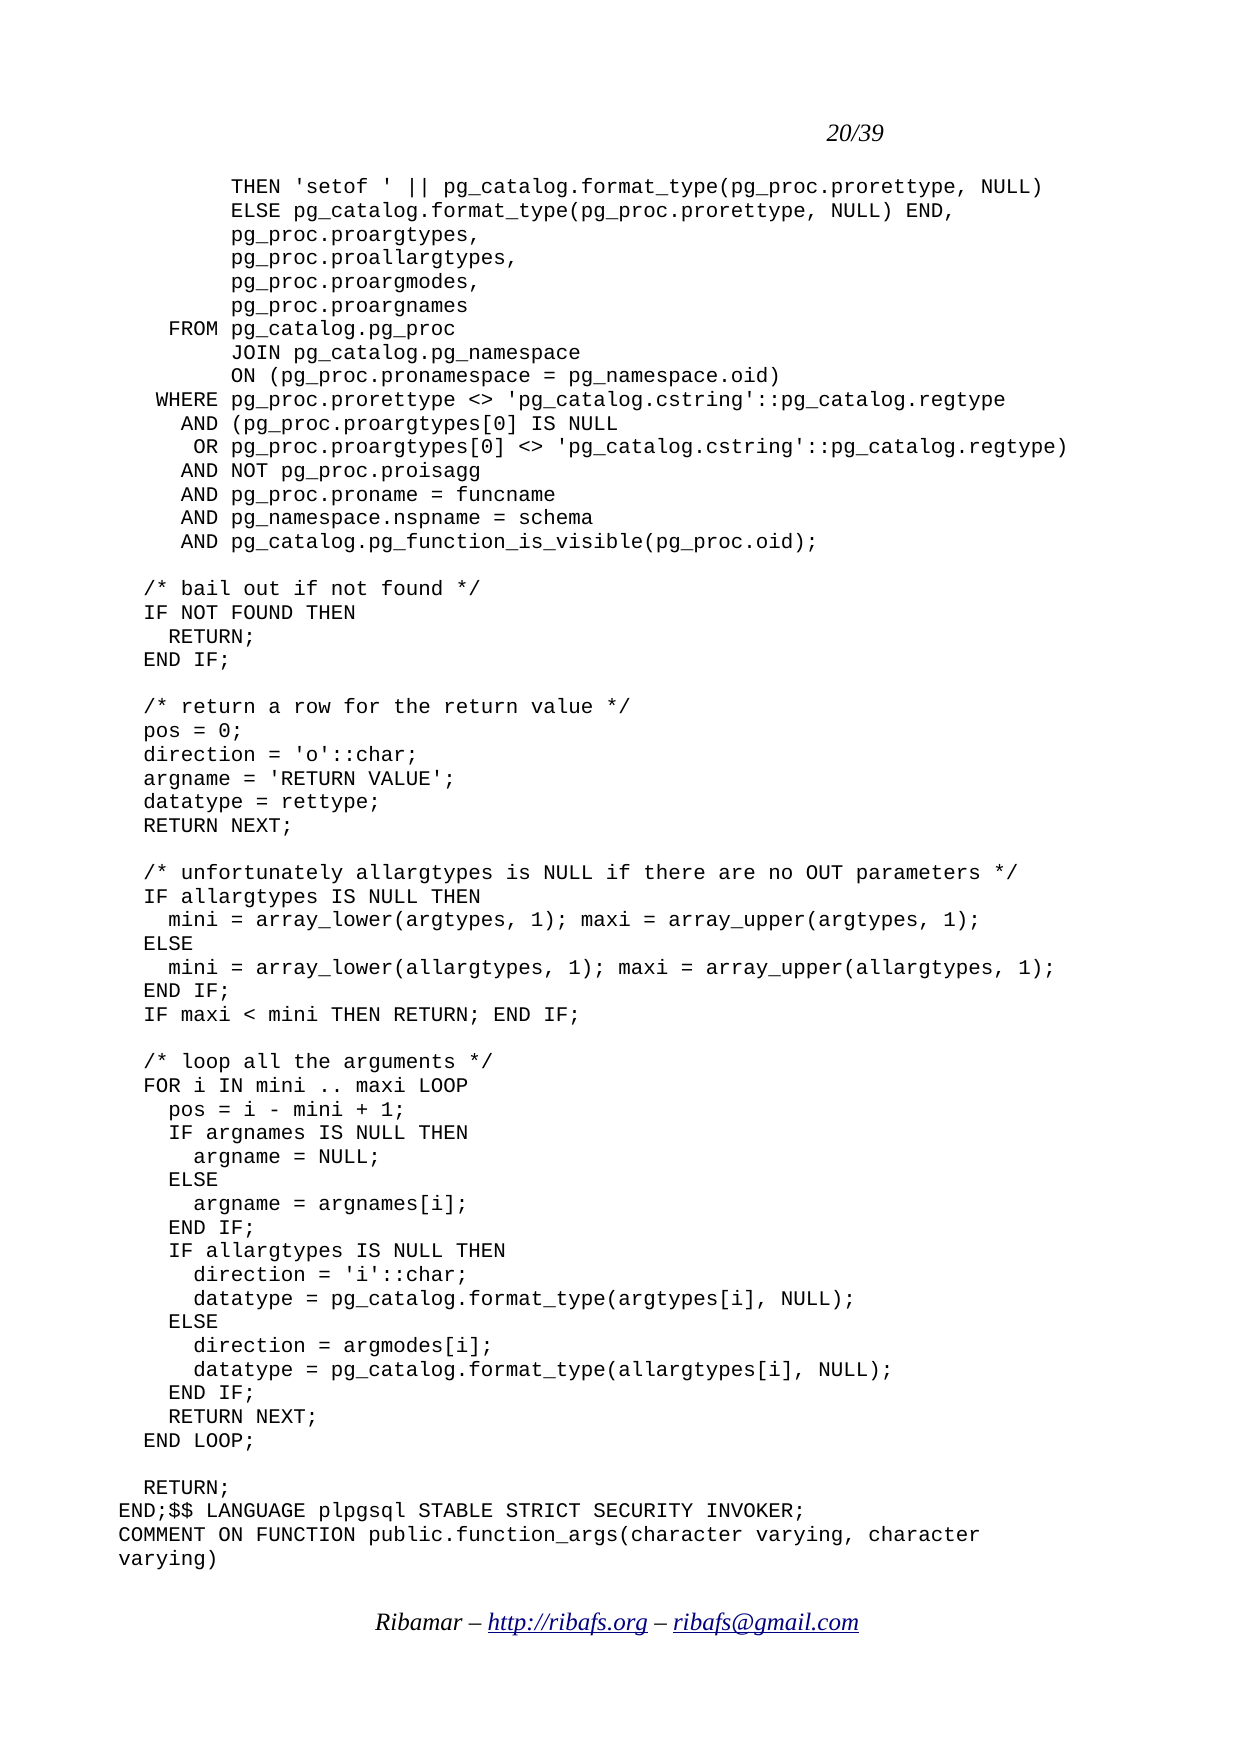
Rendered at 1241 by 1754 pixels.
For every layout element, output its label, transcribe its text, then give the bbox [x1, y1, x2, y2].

text AND pg_catalog.pg_function_is_visible(pg_proc.oid); [118, 531, 1122, 555]
text AND pg_proc.proname = funcname [118, 484, 1122, 507]
text /* unfortunately allargtypes is NULL if there are no OUT parameters */ [118, 862, 1122, 886]
text pg_proc.proargmodes, [118, 271, 1122, 294]
text RETURN; [118, 1477, 1122, 1501]
text /* return a row for the return value */ [118, 697, 1122, 720]
text ELSE [118, 933, 1122, 957]
text WHERE pg_proc.prorettype <> 'pg_catalog.cstring'::pg_catalog.regtype [118, 389, 1122, 413]
text pg_proc.proargnames [118, 294, 1122, 318]
text END IF; [118, 980, 1122, 1004]
text AND (pg_proc.proargtypes[0] IS NULL [118, 413, 1122, 436]
text pos = 0; [118, 720, 1122, 744]
text END IF; [118, 1217, 1122, 1240]
text /* bail out if not found */ [118, 578, 1122, 602]
text argname = 'RETURN VALUE'; [118, 767, 1122, 791]
text ON (pg_proc.pronamespace = pg_namespace.oid) [118, 366, 1122, 389]
text direction = argmodes[i]; [118, 1335, 1122, 1359]
text argname = NULL; [118, 1146, 1122, 1169]
text pg_proc.proallargtypes, [118, 247, 1122, 271]
text datatype = pg_catalog.format_type(allargtypes[i], NULL); [118, 1359, 1122, 1382]
text END IF; [118, 649, 1122, 673]
text datatype = rettype; [118, 791, 1122, 815]
text /* loop all the arguments */ [118, 1051, 1122, 1075]
text END IF; [118, 1382, 1122, 1406]
text IF argnames IS NULL THEN [118, 1122, 1122, 1146]
text mini = array_lower(allargtypes, 1); maxi = array_upper(allargtypes, 1); [118, 957, 1122, 980]
text FOR i IN mini .. maxi LOOP [118, 1075, 1122, 1098]
text AND pg_namespace.nspname = schema [118, 507, 1122, 531]
text RETURN NEXT; [118, 1406, 1122, 1429]
text COMMENT ON FUNCTION public.function_args(character varying, character [118, 1524, 1122, 1548]
text varying) [118, 1548, 1122, 1571]
text direction = 'i'::char; [118, 1264, 1122, 1288]
text THEN 'setof ' || pg_catalog.format_type(pg_proc.prorettype, NULL) [118, 176, 1122, 200]
text END LOOP; [118, 1429, 1122, 1453]
text FROM pg_catalog.pg_proc [118, 318, 1122, 342]
text OR pg_proc.proargtypes[0] <> 'pg_catalog.cstring'::pg_catalog.regtype) [118, 436, 1122, 460]
text argname = argnames[i]; [118, 1193, 1122, 1217]
text RETURN; [118, 626, 1122, 649]
text mini = array_lower(argtypes, 1); maxi = array_upper(argtypes, 1); [118, 909, 1122, 933]
text datatype = pg_catalog.format_type(argtypes[i], NULL); [118, 1288, 1122, 1311]
text IF allargtypes IS NULL THEN [118, 886, 1122, 909]
text ELSE pg_catalog.format_type(pg_proc.prorettype, NULL) END, [118, 200, 1122, 224]
text AND NOT pg_proc.proisagg [118, 460, 1122, 484]
text ELSE [118, 1311, 1122, 1335]
text RETURN NEXT; [118, 815, 1122, 838]
text IF NOT FOUND THEN [118, 602, 1122, 626]
text JOIN pg_catalog.pg_namespace [118, 342, 1122, 366]
text pg_proc.proargtypes, [118, 224, 1122, 247]
text pos = i - mini + 1; [118, 1098, 1122, 1122]
text IF maxi < mini THEN RETURN; END IF; [118, 1004, 1122, 1028]
text ELSE [118, 1169, 1122, 1193]
text END;$$ LANGUAGE plpgsql STABLE STRICT SECURITY INVOKER; [118, 1501, 1122, 1524]
text direction = 'o'::char; [118, 744, 1122, 767]
text IF allargtypes IS NULL THEN [118, 1240, 1122, 1264]
